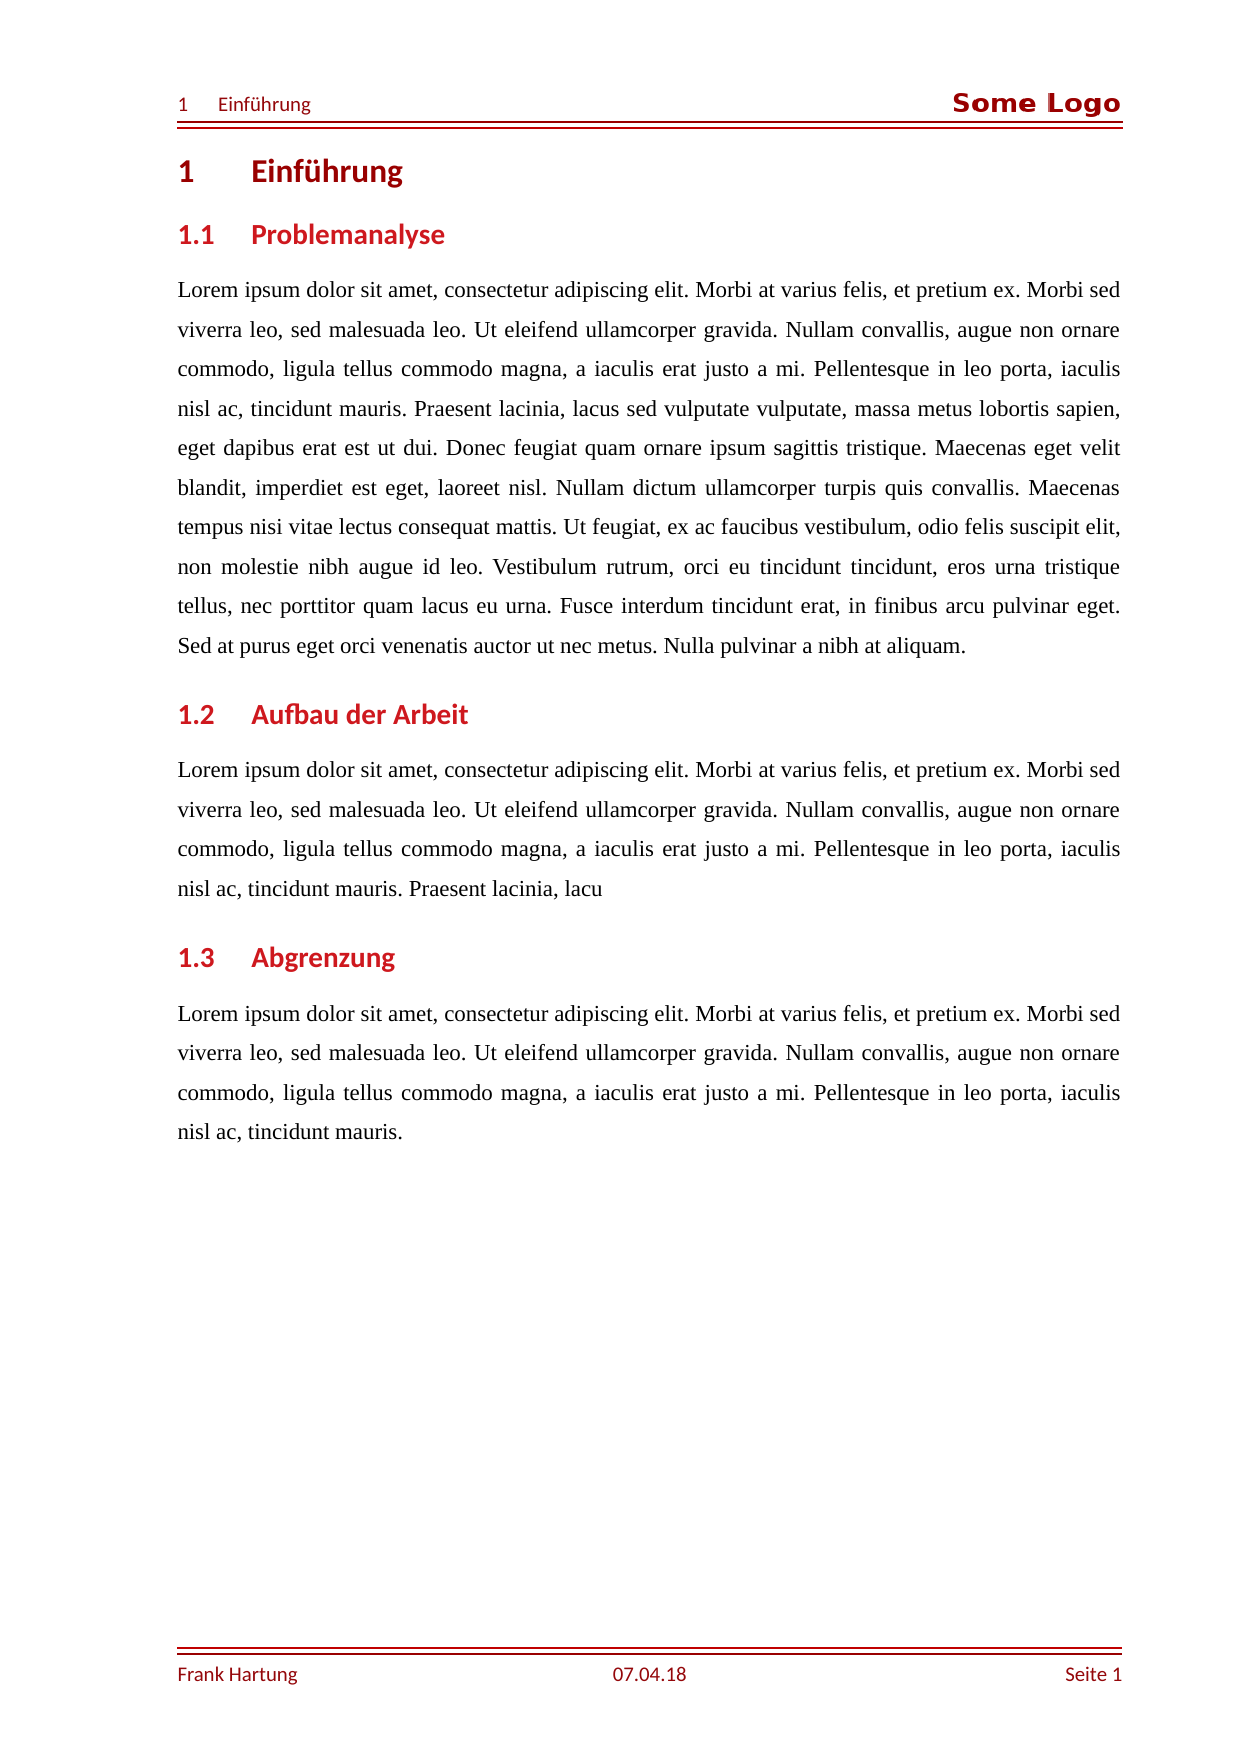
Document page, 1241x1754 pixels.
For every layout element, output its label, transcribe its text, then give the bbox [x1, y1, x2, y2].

subtitle Aufbau der Arbeit [177, 696, 1122, 732]
text Lorem ipsum dolor sit amet, consectetur adipiscing elit. Morbi at varius felis, et pretium ex. Morbi sed viverra leo, sed malesuada leo. Ut eleifend ullamcorper gravida. Nullam convallis, augue non ornare commodo, ligula tellus commodo magna, a iaculis erat justo a mi. Pellentesque in leo porta, iaculis nisl ac, tincidunt mauris. [177, 999, 1122, 1144]
subtitle Abgrenzung [177, 939, 1122, 975]
text Lorem ipsum dolor sit amet, consectetur adipiscing elit. Morbi at varius felis, et pretium ex. Morbi sed viverra leo, sed malesuada leo. Ut eleifend ullamcorper gravida. Nullam convallis, augue non ornare commodo, ligula tellus commodo magna, a iaculis erat justo a mi. Pellentesque in leo porta, iaculis nisl ac, tincidunt mauris. Praesent lacinia, lacus sed vulputate vulputate, massa metus lobortis sapien, eget dapibus erat est ut dui. Donec feugiat quam ornare ipsum sagittis tristique. Maecenas eget velit blandit, imperdiet est eget, laoreet nisl. Nullam dictum ullamcorper turpis quis convallis. Maecenas tempus nisi vitae lectus consequat mattis. Ut feugiat, ex ac faucibus vestibulum, odio felis suscipit elit, non molestie nibh augue id leo. Vestibulum rutrum, orci eu tincidunt tincidunt, eros urna tristique tellus, nec porttitor quam lacus eu urna. Fusce interdum tincidunt erat, in finibus arcu pulvinar eget. Sed at purus eget orci venenatis auctor ut nec metus. Nulla pulvinar a nibh at aliquam. [177, 276, 1122, 658]
subtitle Problemanalyse [177, 216, 1122, 252]
subtitle Einführung [177, 151, 1122, 191]
text Lorem ipsum dolor sit amet, consectetur adipiscing elit. Morbi at varius felis, et pretium ex. Morbi sed viverra leo, sed malesuada leo. Ut eleifend ullamcorper gravida. Nullam convallis, augue non ornare commodo, ligula tellus commodo magna, a iaculis erat justo a mi. Pellentesque in leo porta, iaculis nisl ac, tincidunt mauris. Praesent lacinia, lacu [177, 756, 1122, 901]
picture [951, 89, 1123, 118]
